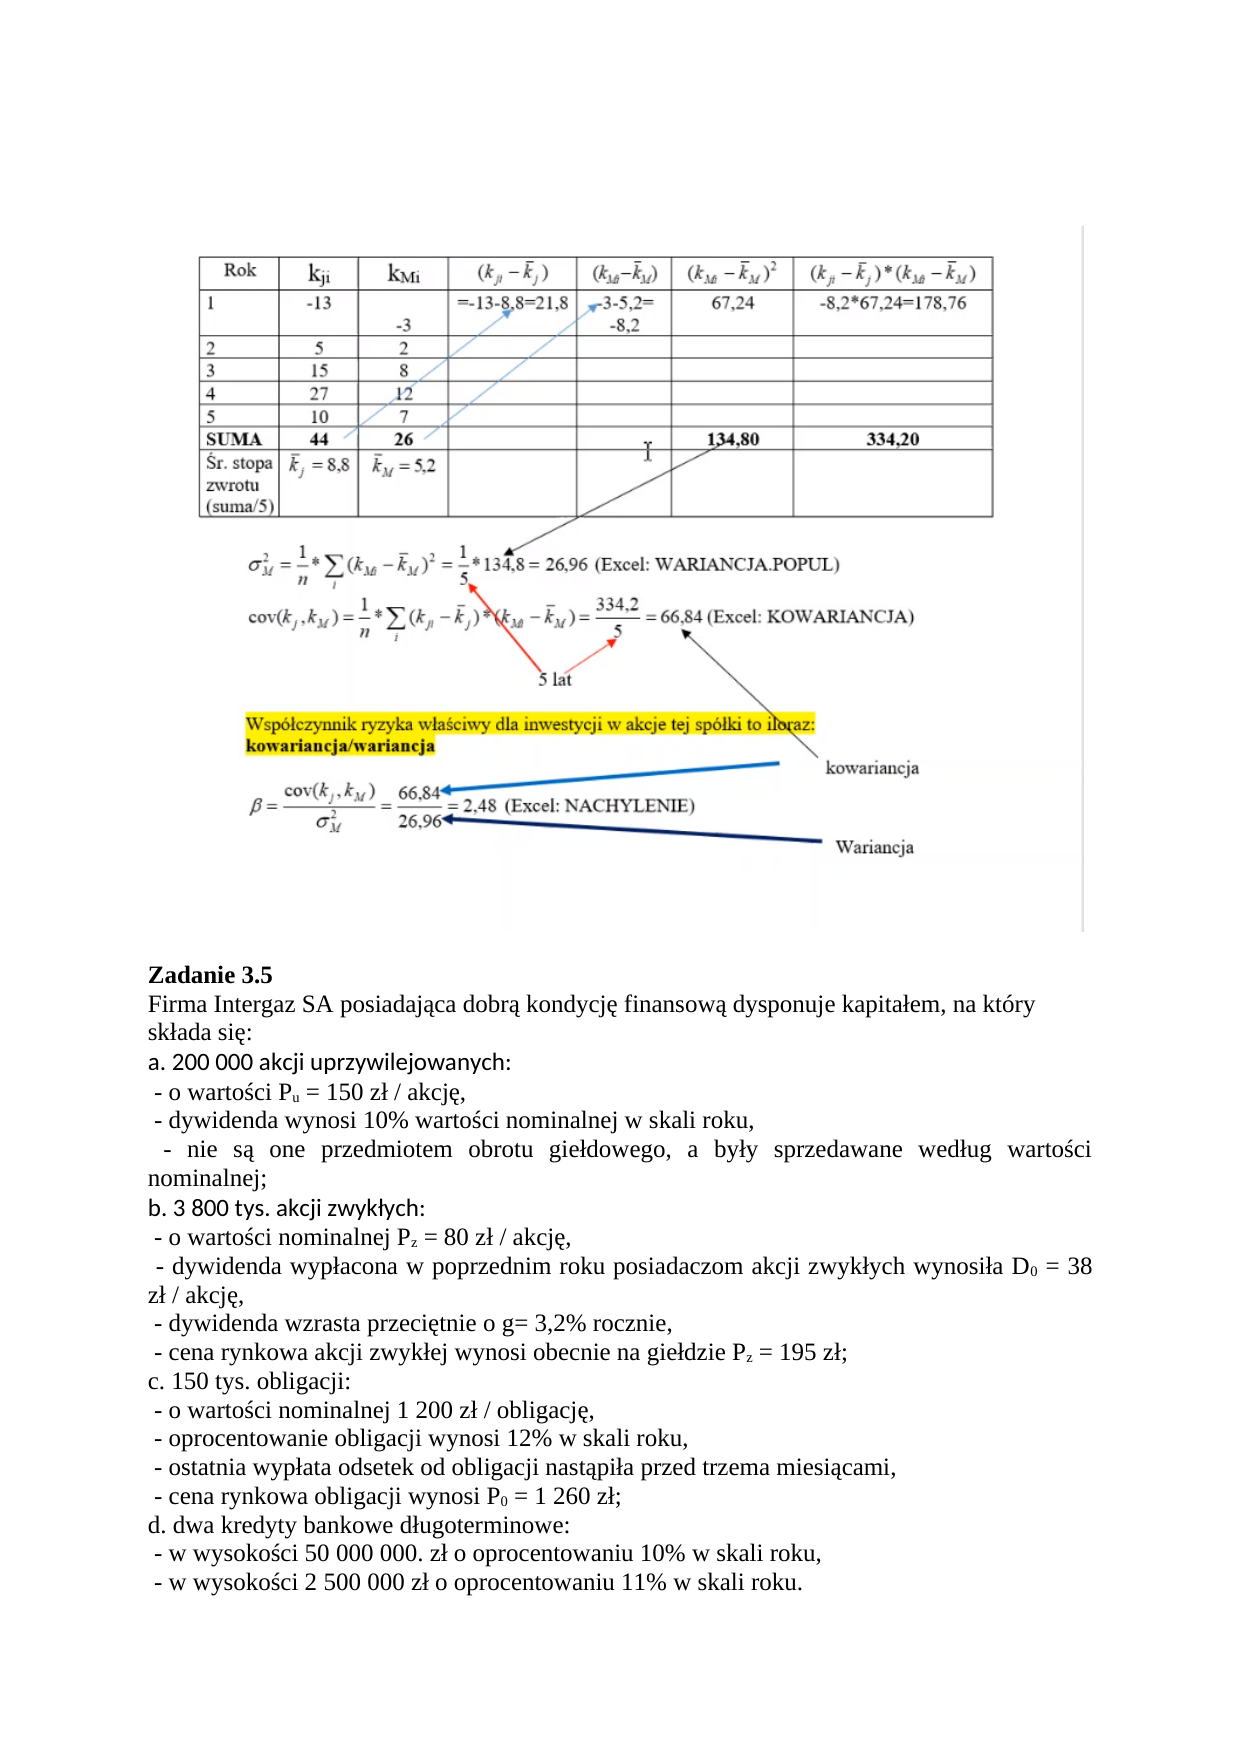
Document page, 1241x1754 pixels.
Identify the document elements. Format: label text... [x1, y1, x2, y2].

list - o wartości Pu = 150 zł / akcję, [148, 1077, 1093, 1105]
list - o wartości nominalnej Pz = 80 zł / akcję, [148, 1222, 1093, 1251]
text Zadanie 3.5 [148, 960, 1093, 989]
text Firma Intergaz SA posiadająca dobrą kondycję finansową dysponuje kapitałem, na który składa się: [148, 989, 1093, 1046]
list - dywidenda wynosi 10% wartości nominalnej w skali roku, [148, 1105, 1093, 1134]
list - nie są one przedmiotem obrotu giełdowego, a były sprzedawane według wartości nominalnej; [148, 1134, 1093, 1192]
list - ostatnia wypłata odsetek od obligacji nastąpiła przed trzema miesiącami, [148, 1452, 1093, 1481]
list - cena rynkowa obligacji wynosi P0 = 1 260 zł; [148, 1481, 1093, 1510]
picture [138, 226, 1084, 932]
list - o wartości nominalnej 1 200 zł / obligację, [148, 1395, 1093, 1423]
text a. 200 000 akcji uprzywilejowanych: [148, 1046, 1093, 1077]
list - w wysokości 50 000 000. zł o oprocentowaniu 10% w skali roku, [148, 1538, 1093, 1567]
list c. 150 tys. obligacji: [148, 1366, 1093, 1395]
list d. dwa kredyty bankowe długoterminowe: [148, 1510, 1093, 1538]
list - cena rynkowa akcji zwykłej wynosi obecnie na giełdzie Pz = 195 zł; [148, 1337, 1093, 1366]
list - w wysokości 2 500 000 zł o oprocentowaniu 11% w skali roku. [148, 1567, 1093, 1596]
list - oprocentowanie obligacji wynosi 12% w skali roku, [148, 1423, 1093, 1452]
list - dywidenda wypłacona w poprzednim roku posiadaczom akcji zwykłych wynosiła D0 = 38 zł / akcję, [148, 1251, 1093, 1308]
text b. 3 800 tys. akcji zwykłych: [148, 1192, 1093, 1222]
list - dywidenda wzrasta przeciętnie o g= 3,2% rocznie, [148, 1308, 1093, 1337]
